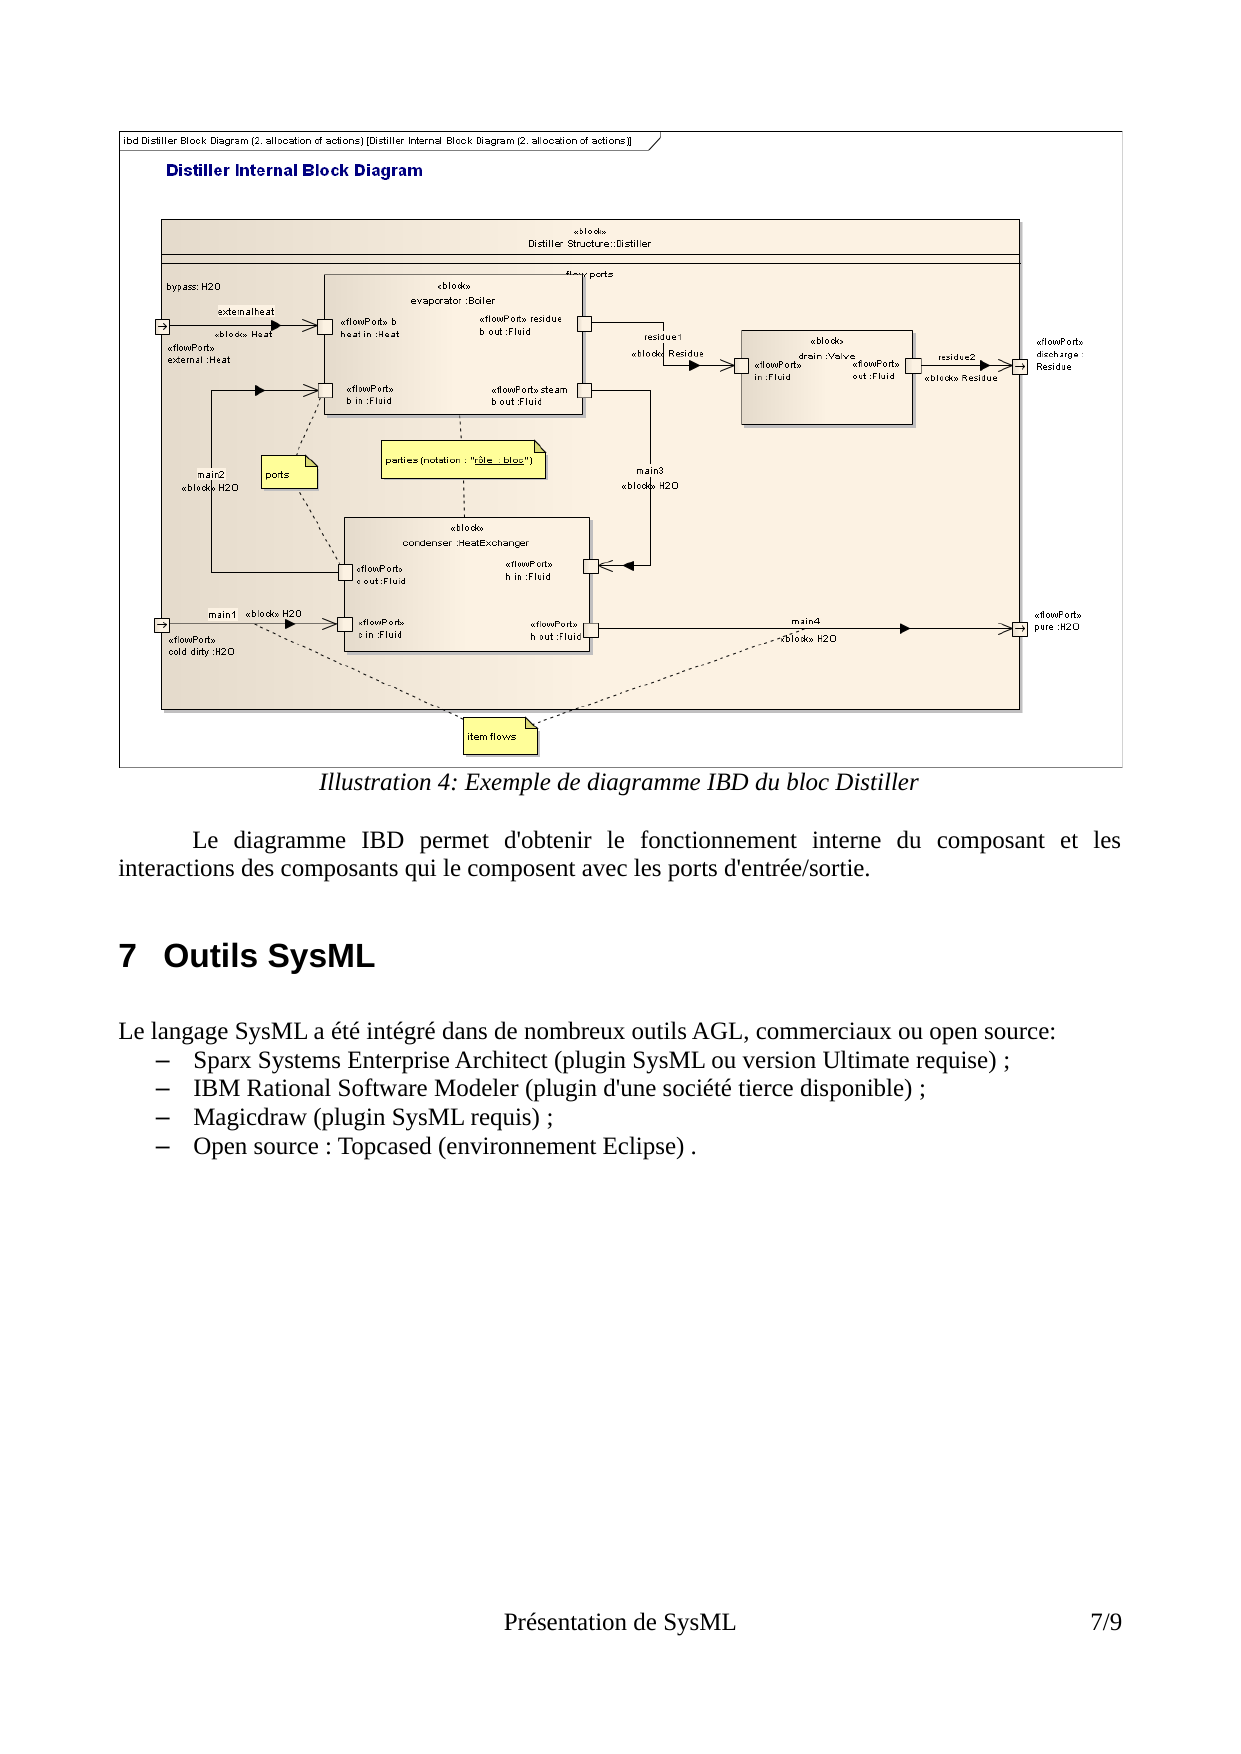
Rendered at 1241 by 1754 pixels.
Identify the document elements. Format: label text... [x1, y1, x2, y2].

text Illustration 4: Exemple de diagramme IBD du bloc Distiller [118, 768, 1122, 796]
picture [118, 130, 1123, 768]
subtitle Outils SysML [118, 936, 1122, 975]
list IBM Rational Software Modeler (plugin d'une société tierce disponible) ; [156, 1073, 1122, 1102]
text Le langage SysML a été intégré dans de nombreux outils AGL, commerciaux ou open source: [118, 1016, 1122, 1045]
list Magicdraw (plugin SysML requis) ; [156, 1102, 1122, 1131]
list Open source : Topcased (environnement Eclipse) . [156, 1131, 1122, 1160]
text Le diagramme IBD permet d'obtenir le fonctionnement interne du composant et les interactions des composants qui le composent avec les ports d'entrée/sortie. [118, 825, 1122, 882]
list Sparx Systems Enterprise Architect (plugin SysML ou version Ultimate requise) ; [156, 1045, 1122, 1073]
